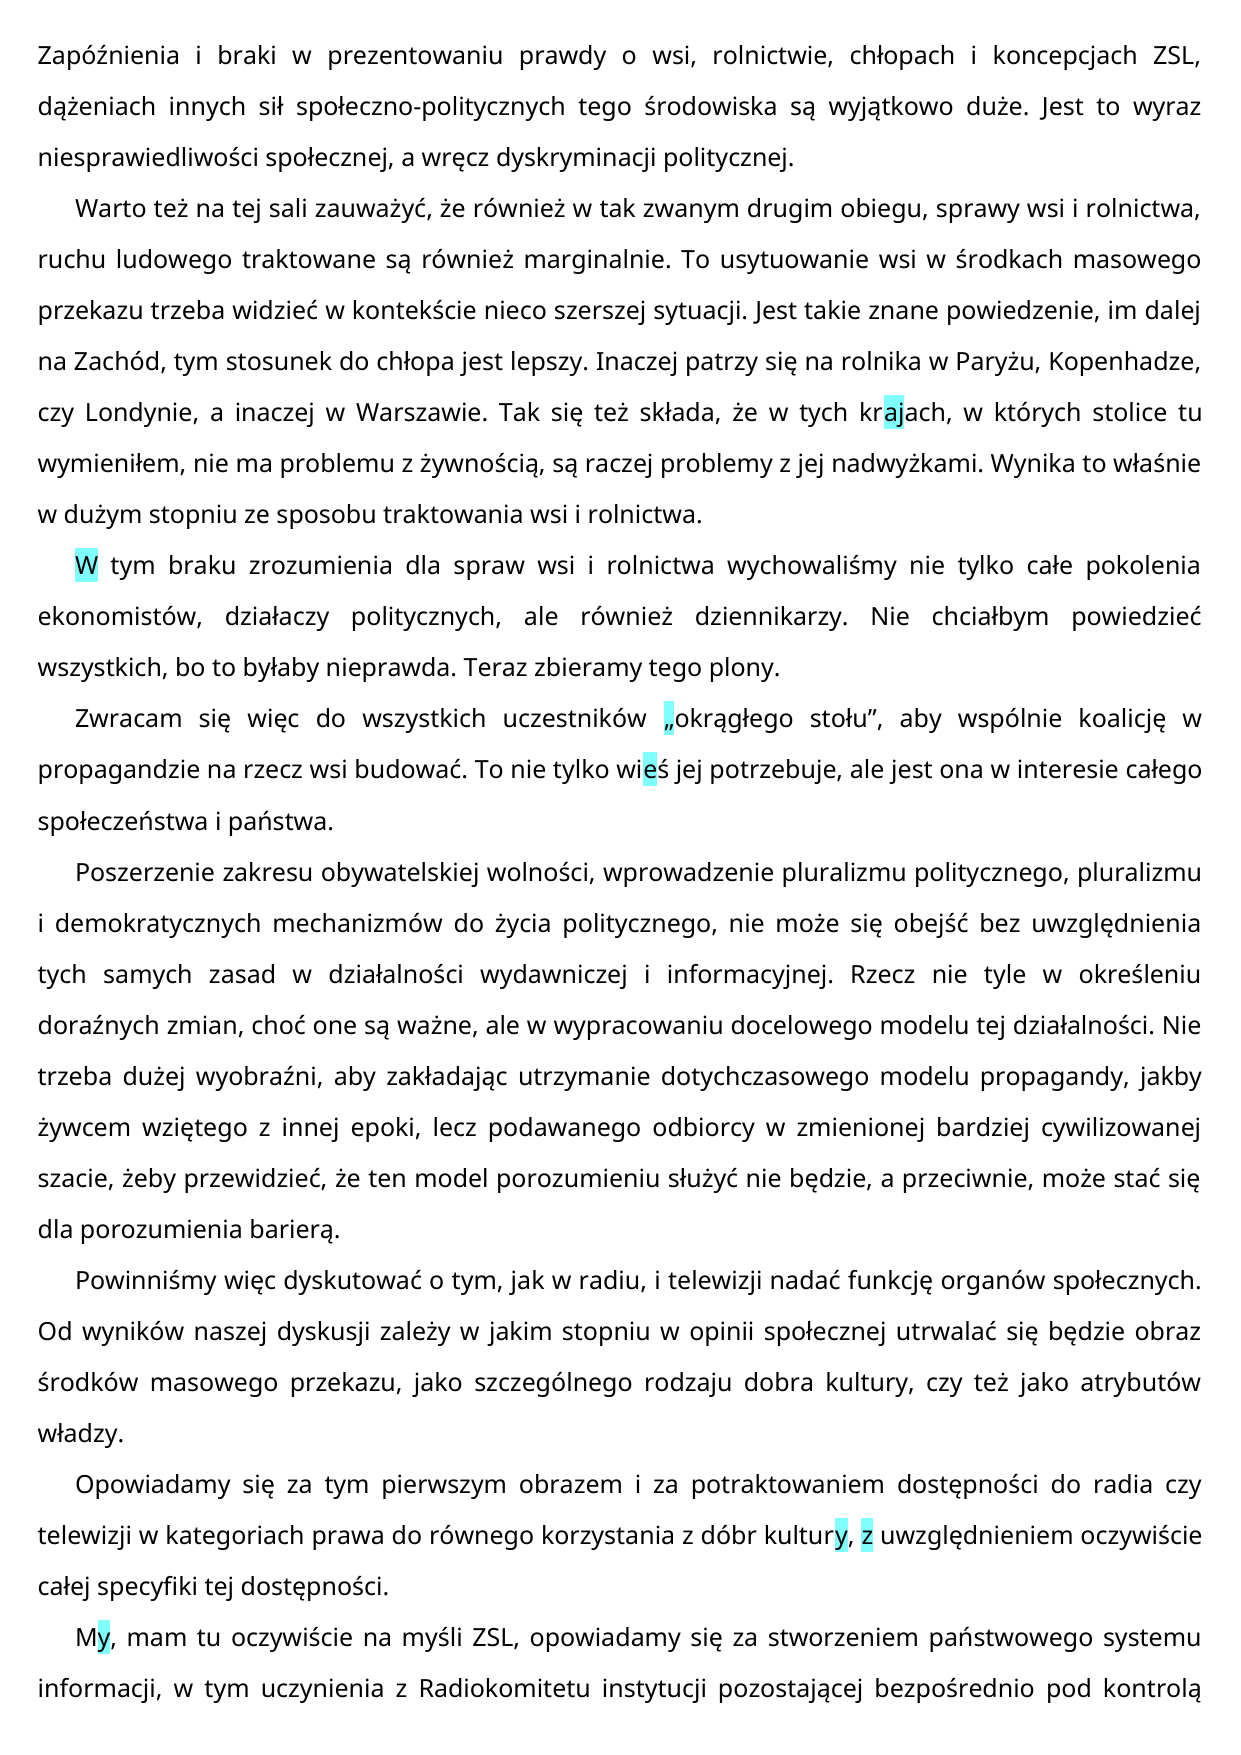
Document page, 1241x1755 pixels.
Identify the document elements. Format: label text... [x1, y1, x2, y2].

text Powinniśmy więc dyskutować o tym, jak w radiu, i telewizji nadać funkcję organów społecznych. Od wyników naszej dyskusji zależy w jakim stopniu w opinii społecznej utrwalać się będzie obraz środków masowego przekazu, jako szczególnego rodzaju dobra kultury, czy też jako atrybutów władzy. [37, 1262, 1203, 1450]
text Opowiadamy się za tym pierwszym obrazem i za potraktowaniem dostępności do radia czy telewizji w kategoriach prawa do równego korzystania z dóbr kultury, z uwzględnieniem oczywiście całej specyfiki tej dostępności. [37, 1467, 1203, 1603]
text Poszerzenie zakresu obywatelskiej wolności, wprowadzenie pluralizmu politycznego, pluralizmu i demokratycznych mechanizmów do życia politycznego, nie może się obejść bez uwzględnienia tych samych zasad w działalności wydawniczej i informacyjnej. Rzecz nie tyle w określeniu doraźnych zmian, choć one są ważne, ale w wypracowaniu docelowego modelu tej działalności. Nie trzeba dużej wyobraźni, aby zakładając utrzymanie dotychczasowego modelu propagandy, jakby żywcem wziętego z innej epoki, lecz podawanego odbiorcy w zmienionej bardziej cywilizowanej szacie, żeby przewidzieć, że ten model porozumieniu służyć nie będzie, a przeciwnie, może stać się dla porozumienia barierą. [37, 854, 1203, 1246]
text My, mam tu oczywiście na myśli ZSL, opowiadamy się za stworzeniem państwowego systemu informacji, w tym uczynienia z Radiokomitetu instytucji pozostającej bezpośrednio pod kontrolą [37, 1620, 1203, 1705]
text W tym braku zrozumienia dla spraw wsi i rolnictwa wychowaliśmy nie tylko całe pokolenia ekonomistów, działaczy politycznych, ale również dziennikarzy. Nie chciałbym powiedzieć wszystkich, bo to byłaby nieprawda. Teraz zbieramy tego plony. [37, 548, 1203, 684]
text Zapóźnienia i braki w prezentowaniu prawdy o wsi, rolnictwie, chłopach i koncepcjach ZSL, dążeniach innych sił społeczno-politycznych tego środowiska są wyjątkowo duże. Jest to wyraz niesprawiedliwości społecznej, a wręcz dyskryminacji politycznej. [37, 37, 1203, 174]
text Warto też na tej sali zauważyć, że również w tak zwanym drugim obiegu, sprawy wsi i rolnictwa, ruchu ludowego traktowane są również marginalnie. To usytuowanie wsi w środkach masowego przekazu trzeba widzieć w kontekście nieco szerszej sytuacji. Jest takie znane powiedzenie, im dalej na Zachód, tym stosunek do chłopa jest lepszy. Inaczej patrzy się na rolnika w Paryżu, Kopenhadze, czy Londynie, a inaczej w Warszawie. Tak się też składa, że w tych krajach, w których stolice tu wymieniłem, nie ma problemu z żywnością, są raczej problemy z jej nadwyżkami. Wynika to właśnie w dużym stopniu ze sposobu traktowania wsi i rolnictwa. [37, 191, 1203, 531]
text Zwracam się więc do wszystkich uczestników „okrągłego stołu”, aby wspólnie koalicję w propagandzie na rzecz wsi budować. To nie tylko wieś jej potrzebuje, ale jest ona w interesie całego społeczeństwa i państwa. [37, 701, 1203, 837]
